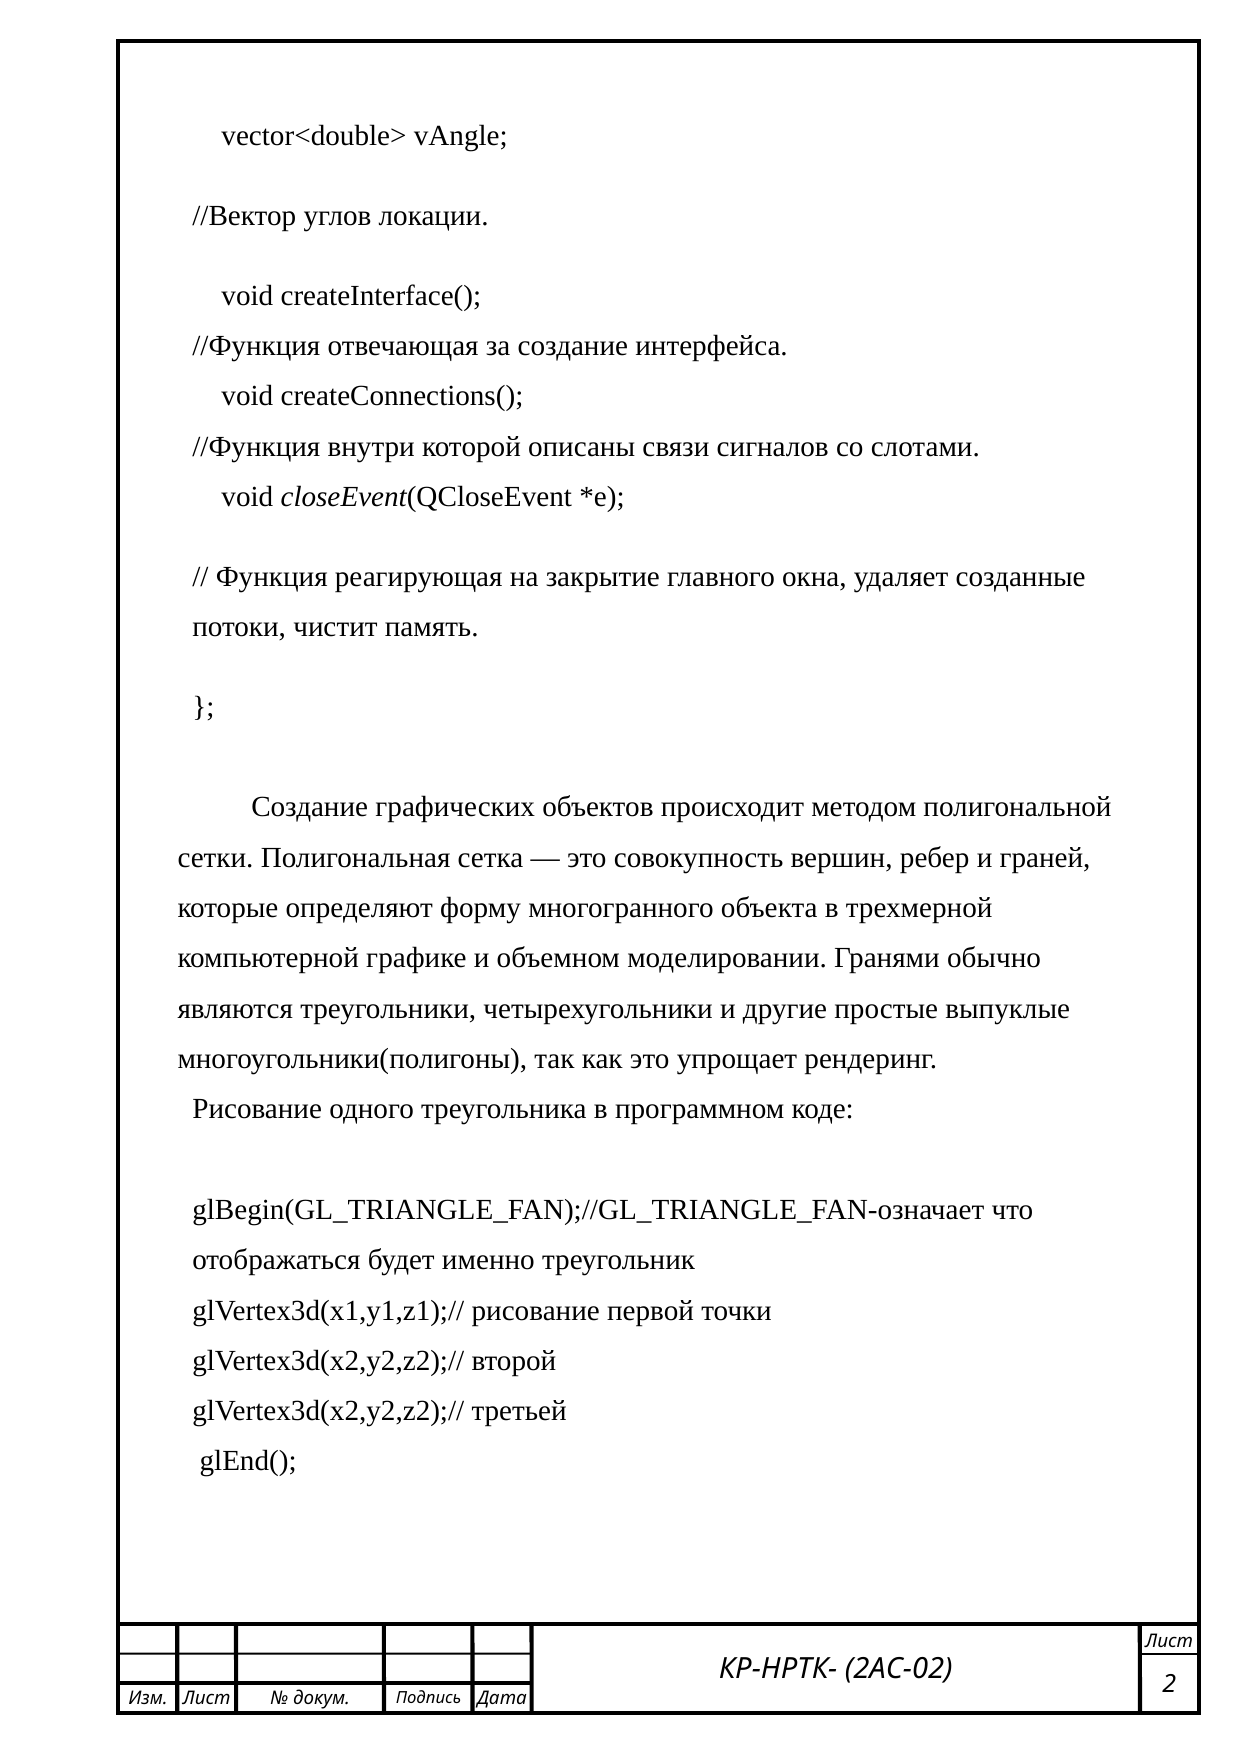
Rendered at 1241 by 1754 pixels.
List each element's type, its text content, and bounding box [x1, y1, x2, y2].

text //Вектор углов локации. [120, 198, 1122, 231]
text // Функция реагирующая на закрытие главного окна, удаляет созданные потоки, чистит память. [120, 559, 1122, 643]
text glVertex3d(x2,y2,z2);// третьей [120, 1393, 1122, 1427]
text }; [120, 689, 1122, 722]
text glBegin(GL_TRIANGLE_FAN);//GL_TRIANGLE_FAN-означает что отображаться будет именно треугольник [120, 1192, 1122, 1276]
text void createConnections(); [120, 378, 1122, 412]
text Рисование одного треугольника в программном коде: [120, 1091, 1122, 1125]
text Создание графических объектов происходит методом полигональной сетки. Полигональная сетка — это совокупность вершин, ребер и граней, которые определяют форму многогранного объекта в трехмерной компьютерной графике и объемном моделировании. Гранями обычно являются треугольники, четырехугольники и другие простые выпуклые многоугольники(полигоны), так как это упрощает рендеринг. [177, 789, 1122, 1074]
text glVertex3d(x2,y2,z2);// второй [120, 1343, 1122, 1376]
text glVertex3d(x1,y1,z1);// рисование первой точки [120, 1293, 1122, 1326]
text void createInterface(); [120, 278, 1122, 311]
text void closeEvent(QCloseEvent *e); [120, 479, 1122, 512]
text //Функция внутри которой описаны связи сигналов со слотами. [120, 429, 1122, 462]
text //Функция отвечающая за создание интерфейса. [120, 328, 1122, 362]
text glEnd(); [120, 1443, 1122, 1477]
text vector<double> vAngle; [120, 118, 1122, 152]
